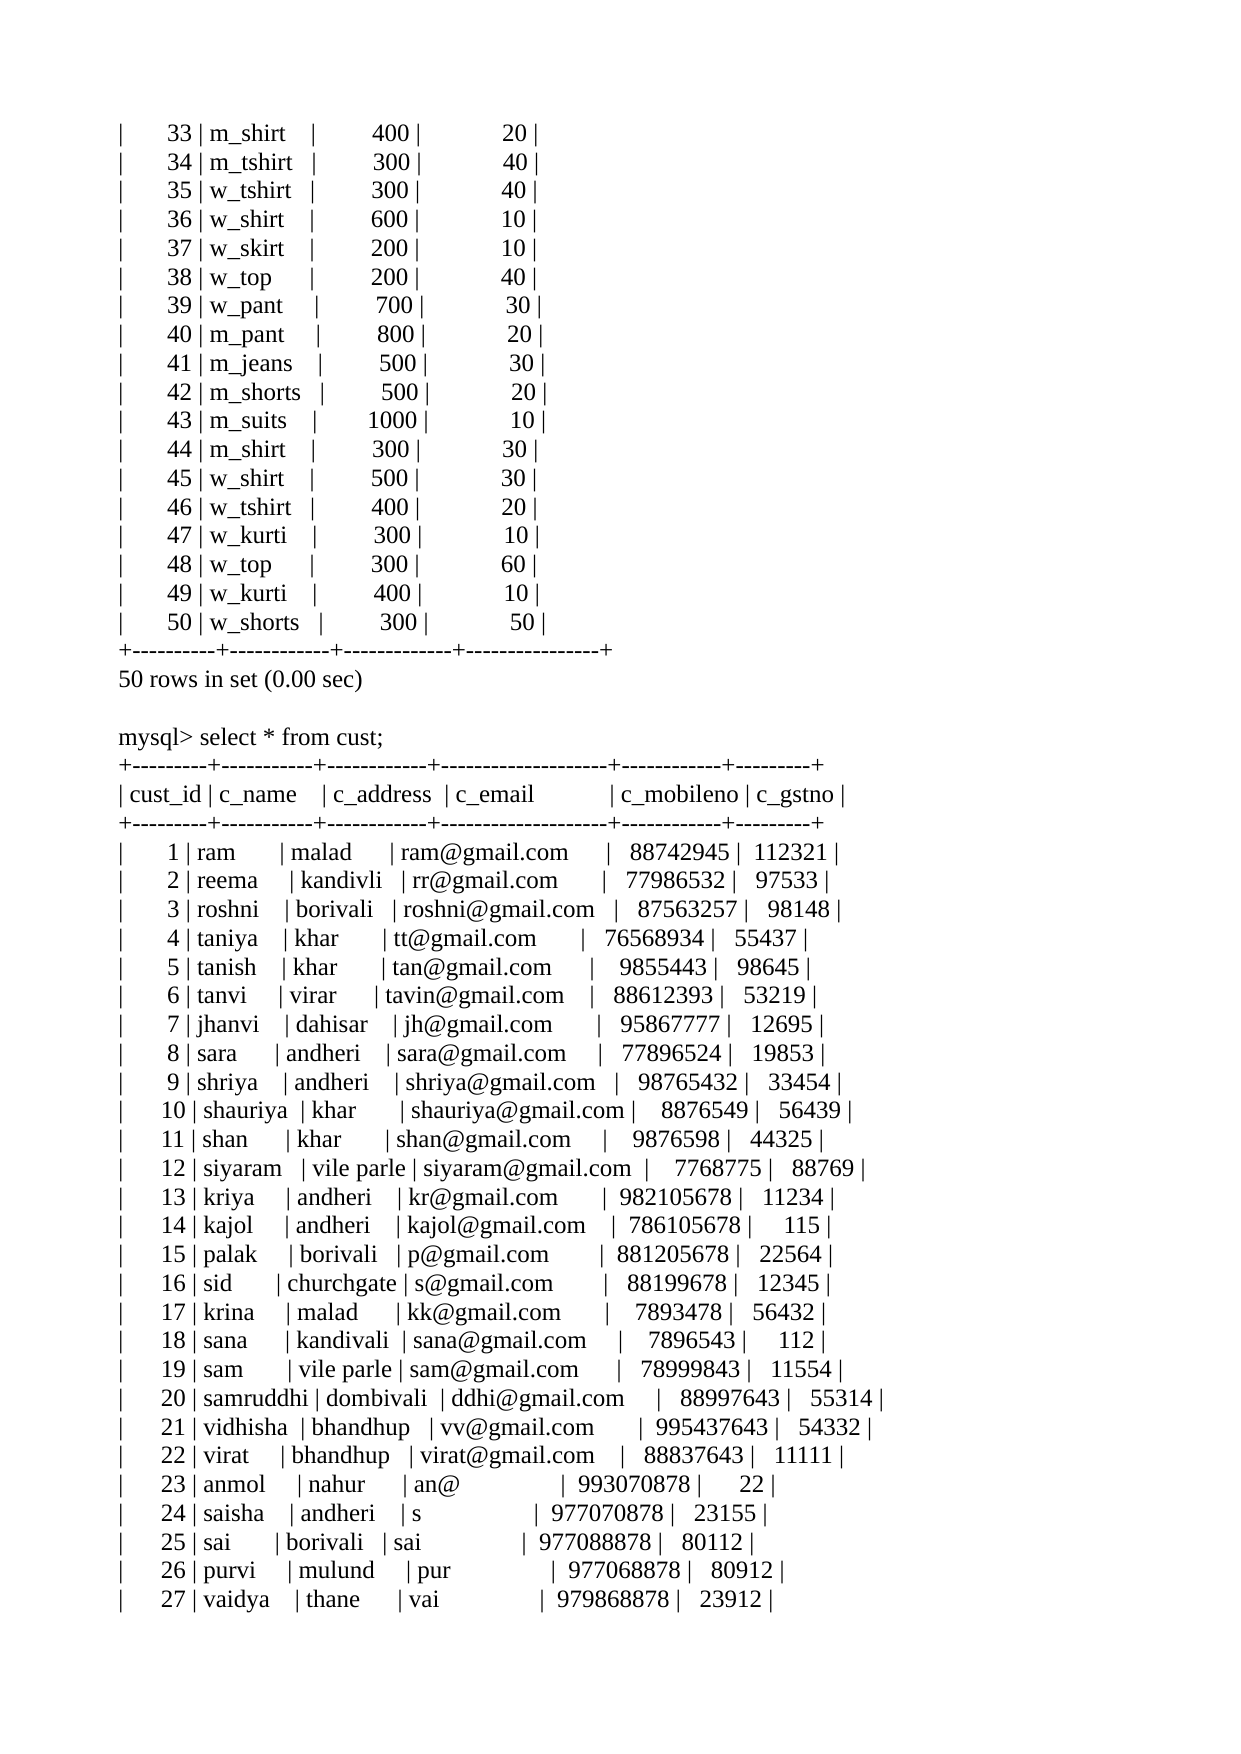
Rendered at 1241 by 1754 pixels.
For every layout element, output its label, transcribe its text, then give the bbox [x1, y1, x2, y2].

text | 33 | m_shirt | 400 | 20 | [118, 118, 1122, 147]
text | 18 | sana | kandivali | sana@gmail.com | 7896543 | 112 | [118, 1326, 1122, 1354]
text | 8 | sara | andheri | sara@gmail.com | 77896524 | 19853 | [118, 1038, 1122, 1067]
text | 2 | reema | kandivli | rr@gmail.com | 77986532 | 97533 | [118, 866, 1122, 894]
text | 17 | krina | malad | kk@gmail.com | 7893478 | 56432 | [118, 1297, 1122, 1326]
text | 49 | w_kurti | 400 | 10 | [118, 578, 1122, 607]
text | 21 | vidhisha | bhandhup | vv@gmail.com | 995437643 | 54332 | [118, 1412, 1122, 1441]
text | 9 | shriya | andheri | shriya@gmail.com | 98765432 | 33454 | [118, 1067, 1122, 1096]
text | 11 | shan | khar | shan@gmail.com | 9876598 | 44325 | [118, 1124, 1122, 1153]
text +---------+-----------+------------+--------------------+------------+---------+ [118, 808, 1122, 837]
text | 13 | kriya | andheri | kr@gmail.com | 982105678 | 11234 | [118, 1182, 1122, 1211]
text | 44 | m_shirt | 300 | 30 | [118, 434, 1122, 463]
text | 25 | sai | borivali | sai | 977088878 | 80112 | [118, 1527, 1122, 1556]
text | 34 | m_tshirt | 300 | 40 | [118, 147, 1122, 176]
text | 48 | w_top | 300 | 60 | [118, 549, 1122, 578]
text | 1 | ram | malad | ram@gmail.com | 88742945 | 112321 | [118, 837, 1122, 866]
text | 10 | shauriya | khar | shauriya@gmail.com | 8876549 | 56439 | [118, 1096, 1122, 1124]
text mysql> select * from cust; [118, 722, 1122, 751]
text | 20 | samruddhi | dombivali | ddhi@gmail.com | 88997643 | 55314 | [118, 1383, 1122, 1412]
text | 45 | w_shirt | 500 | 30 | [118, 463, 1122, 492]
text | 6 | tanvi | virar | tavin@gmail.com | 88612393 | 53219 | [118, 981, 1122, 1009]
text +---------+-----------+------------+--------------------+------------+---------+ [118, 751, 1122, 779]
text | cust_id | c_name | c_address | c_email | c_mobileno | c_gstno | [118, 779, 1122, 808]
text | 35 | w_tshirt | 300 | 40 | [118, 176, 1122, 204]
text | 14 | kajol | andheri | kajol@gmail.com | 786105678 | 115 | [118, 1211, 1122, 1239]
text | 46 | w_tshirt | 400 | 20 | [118, 492, 1122, 521]
text | 42 | m_shorts | 500 | 20 | [118, 377, 1122, 406]
text | 12 | siyaram | vile parle | siyaram@gmail.com | 7768775 | 88769 | [118, 1153, 1122, 1182]
text +----------+------------+-------------+----------------+ [118, 636, 1122, 664]
text | 19 | sam | vile parle | sam@gmail.com | 78999843 | 11554 | [118, 1354, 1122, 1383]
text | 50 | w_shorts | 300 | 50 | [118, 607, 1122, 636]
text | 39 | w_pant | 700 | 30 | [118, 291, 1122, 319]
text | 41 | m_jeans | 500 | 30 | [118, 348, 1122, 377]
text | 40 | m_pant | 800 | 20 | [118, 319, 1122, 348]
text | 43 | m_suits | 1000 | 10 | [118, 406, 1122, 434]
text | 4 | taniya | khar | tt@gmail.com | 76568934 | 55437 | [118, 923, 1122, 952]
text | 22 | virat | bhandhup | virat@gmail.com | 88837643 | 11111 | [118, 1441, 1122, 1469]
text | 37 | w_skirt | 200 | 10 | [118, 233, 1122, 262]
text | 24 | saisha | andheri | s | 977070878 | 23155 | [118, 1498, 1122, 1527]
text | 7 | jhanvi | dahisar | jh@gmail.com | 95867777 | 12695 | [118, 1009, 1122, 1038]
text 50 rows in set (0.00 sec) [118, 664, 1122, 693]
text | 26 | purvi | mulund | pur | 977068878 | 80912 | [118, 1556, 1122, 1584]
text | 47 | w_kurti | 300 | 10 | [118, 521, 1122, 549]
text | 38 | w_top | 200 | 40 | [118, 262, 1122, 291]
text | 16 | sid | churchgate | s@gmail.com | 88199678 | 12345 | [118, 1268, 1122, 1297]
text | 27 | vaidya | thane | vai | 979868878 | 23912 | [118, 1584, 1122, 1613]
text | 36 | w_shirt | 600 | 10 | [118, 204, 1122, 233]
text | 5 | tanish | khar | tan@gmail.com | 9855443 | 98645 | [118, 952, 1122, 981]
text | 3 | roshni | borivali | roshni@gmail.com | 87563257 | 98148 | [118, 894, 1122, 923]
text | 23 | anmol | nahur | an@ | 993070878 | 22 | [118, 1469, 1122, 1498]
text | 15 | palak | borivali | p@gmail.com | 881205678 | 22564 | [118, 1239, 1122, 1268]
